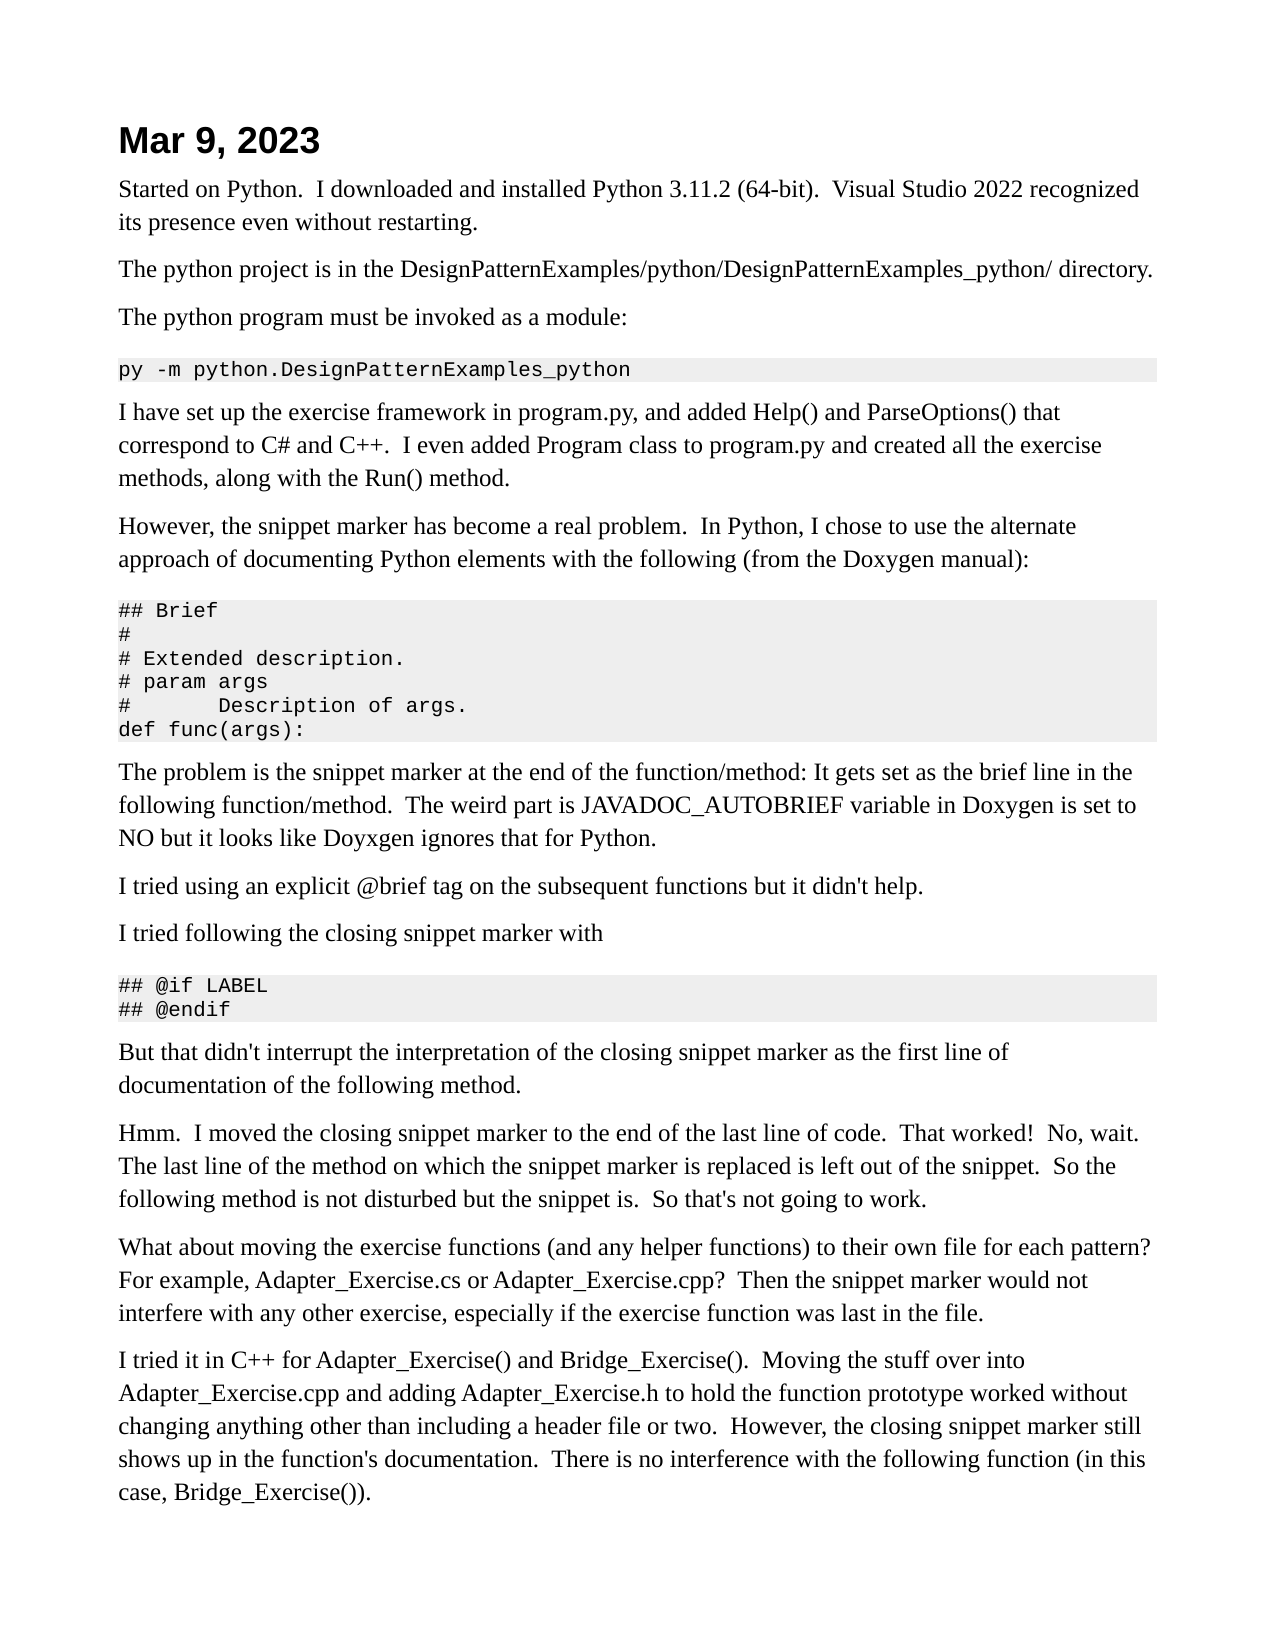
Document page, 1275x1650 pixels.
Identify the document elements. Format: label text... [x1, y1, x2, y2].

text The python project is in the DesignPatternExamples/python/DesignPatternExamples_python/ directory. [118, 254, 1157, 283]
text def func(args): [118, 719, 1157, 742]
text I tried it in C++ for Adapter_Exercise() and Bridge_Exercise(). Moving the stuff over into Adapter_Exercise.cpp and adding Adapter_Exercise.h to hold the function prototype worked without changing anything other than including a header file or two. However, the closing snippet marker still shows up in the function's documentation. There is no interference with the following function (in this case, Bridge_Exercise()). [118, 1345, 1157, 1506]
text py -m python.DesignPatternExamples_python [118, 358, 1157, 382]
text I tried following the closing snippet marker with [118, 918, 1157, 947]
text # Description of args. [118, 695, 1157, 719]
text I have set up the exercise framework in program.py, and added Help() and ParseOptions() that correspond to C# and C++. I even added Program class to program.py and created all the exercise methods, along with the Run() method. [118, 397, 1157, 492]
text What about moving the exercise functions (and any helper functions) to their own file for each pattern? For example, Adapter_Exercise.cs or Adapter_Exercise.cpp? Then the snippet marker would not interfere with any other exercise, especially if the exercise function was last in the file. [118, 1232, 1157, 1326]
text Started on Python. I downloaded and installed Python 3.11.2 (64-bit). Visual Studio 2022 recognized its presence even without restarting. [118, 174, 1157, 236]
text But that didn't interrupt the interpretation of the closing snippet marker as the first line of documentation of the following method. [118, 1037, 1157, 1099]
text # [118, 624, 1157, 648]
text ## Brief [118, 600, 1157, 624]
text Hmm. I moved the closing snippet marker to the end of the last line of code. That worked! No, wait. The last line of the method on which the snippet marker is replaced is left out of the snippet. So the following method is not disturbed but the snippet is. So that's not going to work. [118, 1118, 1157, 1213]
text # Extended description. [118, 648, 1157, 671]
text ## @if LABEL [118, 975, 1157, 999]
subtitle Mar 9, 2023 [118, 118, 1157, 161]
text The python program must be invoked as a module: [118, 302, 1157, 331]
text # param args [118, 671, 1157, 695]
text However, the snippet marker has become a real problem. In Python, I chose to use the alternate approach of documenting Python elements with the following (from the Doxygen manual): [118, 511, 1157, 573]
text The problem is the snippet marker at the end of the function/method: It gets set as the brief line in the following function/method. The weird part is JAVADOC_AUTOBRIEF variable in Doxygen is set to NO but it looks like Doyxgen ignores that for Python. [118, 757, 1157, 852]
text ## @endif [118, 999, 1157, 1022]
text I tried using an explicit @brief tag on the subsequent functions but it didn't help. [118, 871, 1157, 900]
